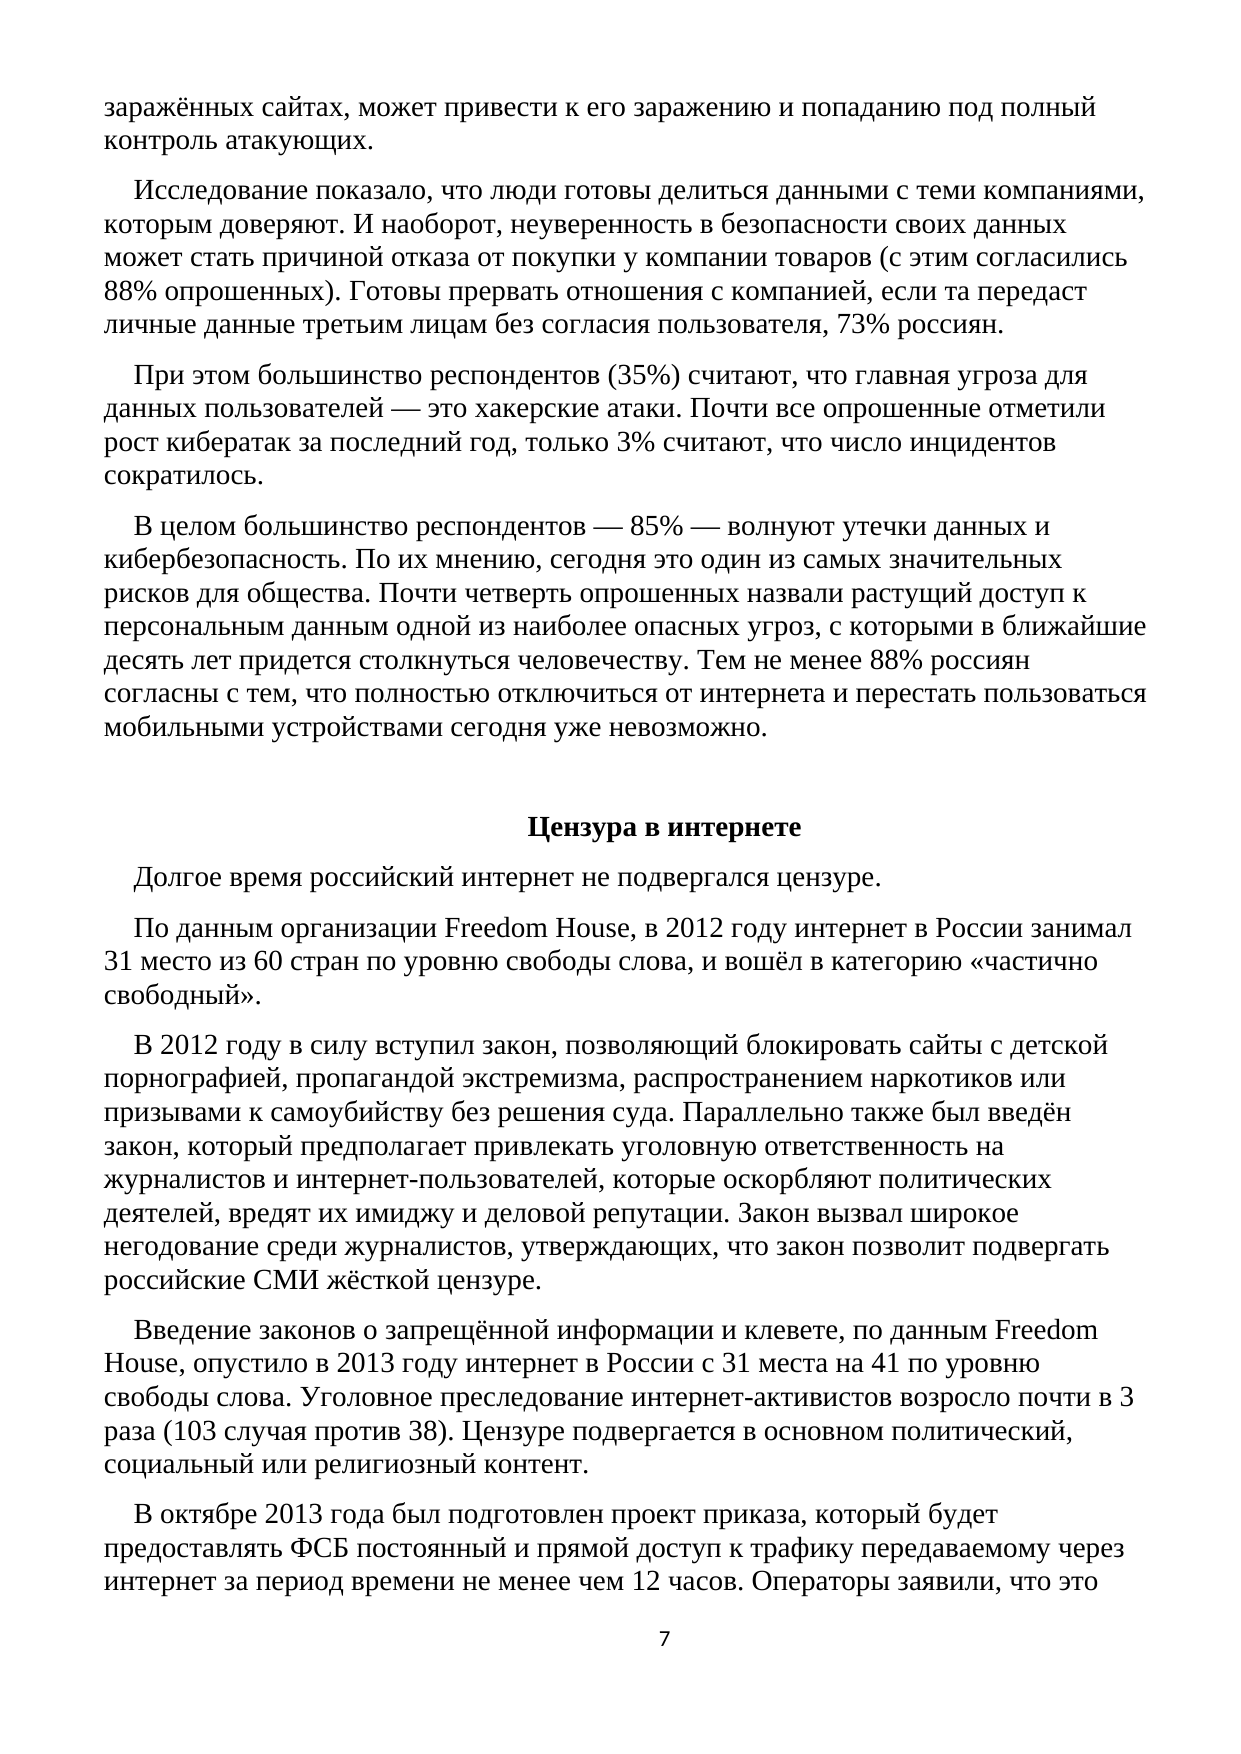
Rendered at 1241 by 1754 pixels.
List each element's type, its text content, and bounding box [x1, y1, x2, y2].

text Введение законов о запрещённой информации и клевете, по данным Freedom House, опустило в 2013 году интернет в России с 31 места на 41 по уровню свободы слова. Уголовное преследование интернет-активистов возросло почти в 3 раза (103 случая против 38). Цензуре подвергается в основном политический, социальный или религиозный контент. [104, 1312, 1152, 1480]
text В целом большинство респондентов — 85% — волнуют утечки данных и кибербезопасность. По их мнению, сегодня это один из самых значительных рисков для общества. Почти четверть опрошенных назвали растущий доступ к персональным данным одной из наиболее опасных угроз, с которыми в ближайшие десять лет придется столкнуться человечеству. Тем не менее 88% россиян согласны с тем, что полностью отключиться от интернета и перестать пользоваться мобильными устройствами сегодня уже невозможно. [104, 508, 1152, 742]
text заражённых сайтах, может привести к его заражению и попаданию под полный контроль атакующих. [104, 89, 1152, 156]
text В 2012 году в силу вступил закон, позволяющий блокировать сайты с детской порнографией, пропагандой экстремизма, распространением наркотиков или призывами к самоубийству без решения суда. Параллельно также был введён закон, который предполагает привлекать уголовную ответственность на журналистов и интернет-пользователей, которые оскорбляют политических деятелей, вредят их имиджу и деловой репутации. Закон вызвал широкое негодование среди журналистов, утверждающих, что закон позволит подвергать российские СМИ жёсткой цензуре. [104, 1027, 1152, 1295]
text В октябре 2013 года был подготовлен проект приказа, который будет предоставлять ФСБ постоянный и прямой доступ к трафику передаваемому через интернет за период времени не менее чем 12 часов. Операторы заявили, что это [104, 1496, 1152, 1597]
text Цензура в интернете [177, 809, 1152, 843]
text Долгое время российский интернет не подвергался цензуре. [104, 859, 1152, 893]
text Исследование показало, что люди готовы делиться данными с теми компаниями, которым доверяют. И наоборот, неуверенность в безопасности своих данных может стать причиной отказа от покупки у компании товаров (с этим согласились 88% опрошенных). Готовы прервать отношения с компанией, если та передаст личные данные третьим лицам без согласия пользователя, 73% россиян. [104, 172, 1152, 340]
text По данным организации Freedom House, в 2012 году интернет в России занимал 31 место из 60 стран по уровню свободы слова, и вошёл в категорию «частично свободный». [104, 910, 1152, 1010]
text При этом большинство респондентов (35%) считают, что главная угроза для данных пользователей — это хакерские атаки. Почти все опрошенные отметили рост кибератак за последний год, только 3% считают, что число инцидентов сократилось. [104, 357, 1152, 491]
